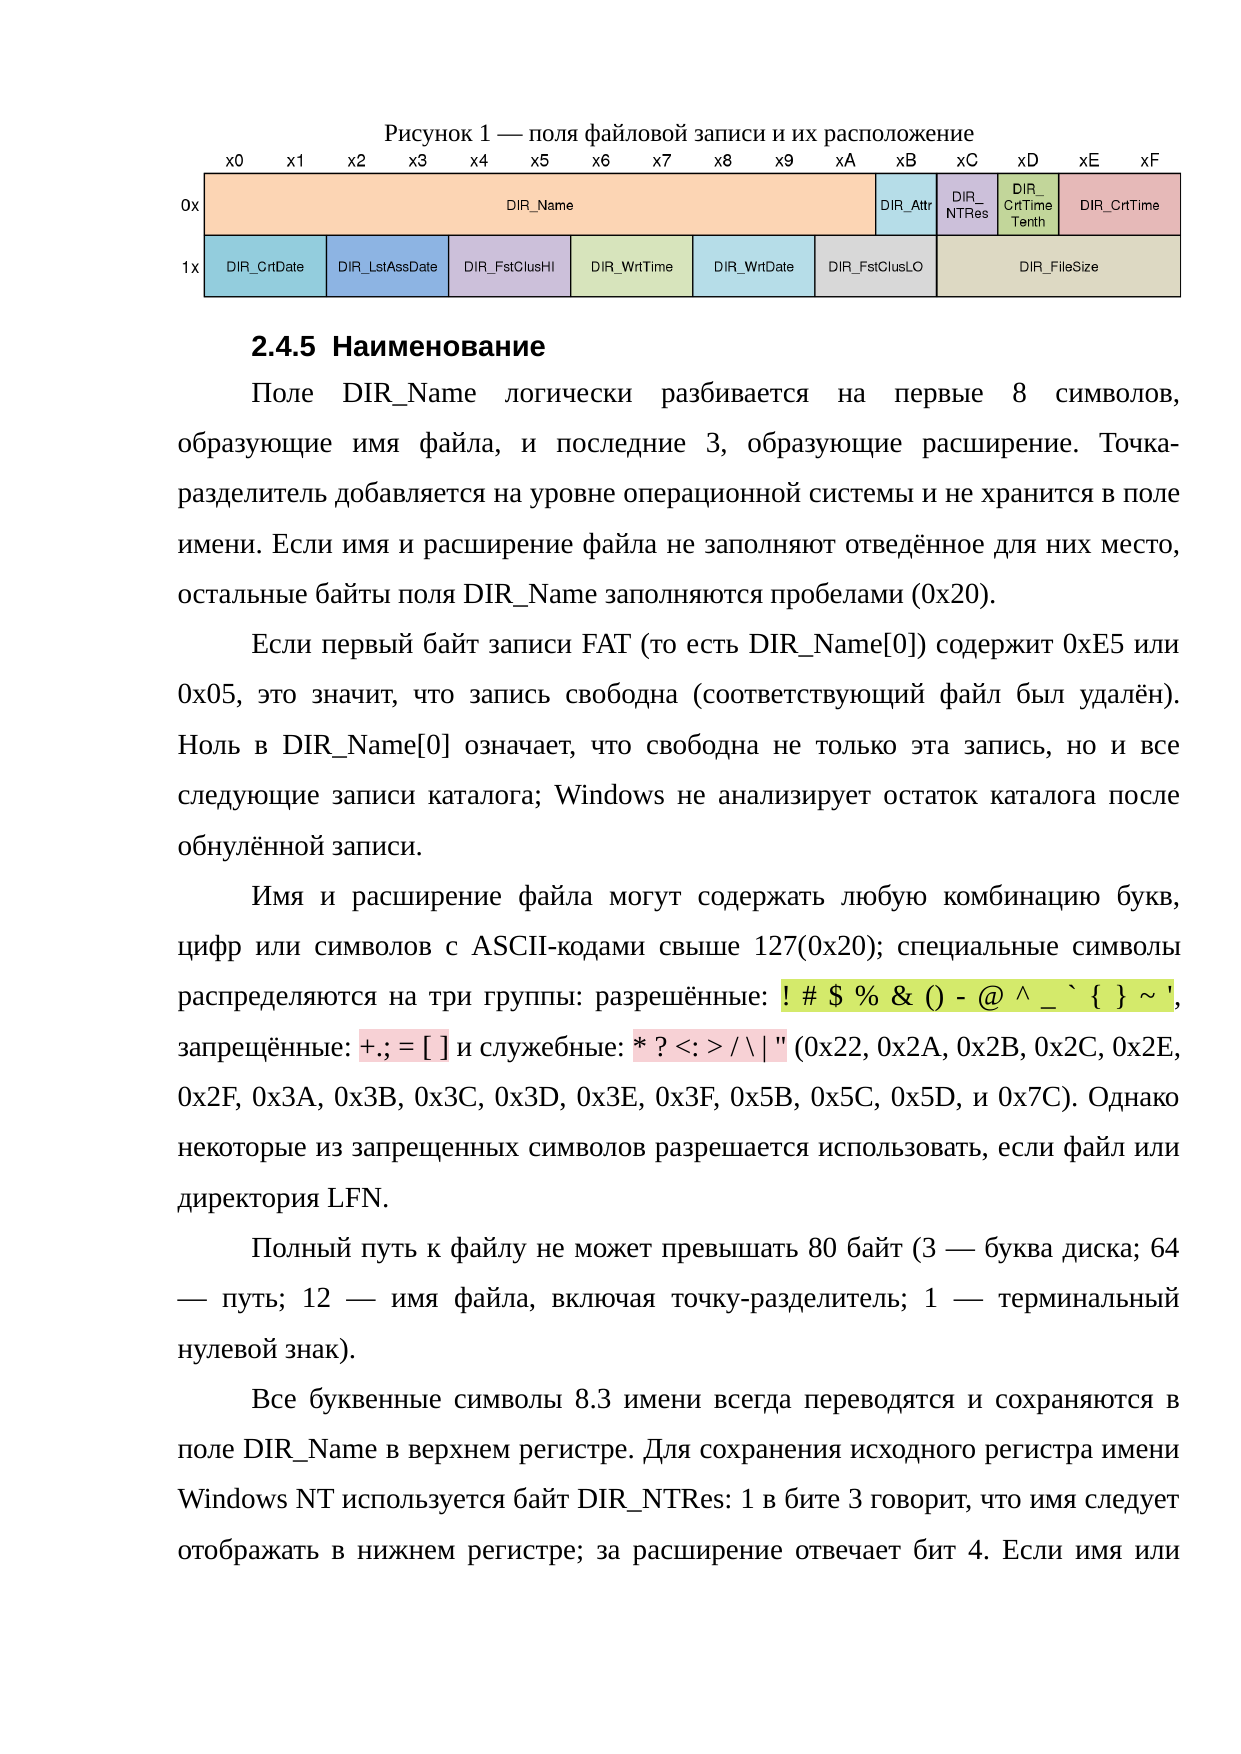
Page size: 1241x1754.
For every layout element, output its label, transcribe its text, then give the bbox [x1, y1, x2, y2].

text Поле DIR_Name логически разбивается на первые 8 символов, образующие имя файла, и последние 3, образующие расширение. Точка-разделитель добавляется на уровне операционной системы и не хранится в поле имени. Если имя и расширение файла не заполняют отведённое для них место, остальные байты поля DIR_Name заполняются пробелами (0x20). [177, 375, 1181, 609]
picture [177, 146, 1182, 298]
text Все буквенные символы 8.3 имени всегда переводятся и сохраняются в поле DIR_Name в верхнем регистре. Для сохранения исходного регистра имени Windows NT используется байт DIR_NTRes: 1 в бите 3 говорит, что имя следует отображать в нижнем регистре; за расширение отвечает бит 4. Если имя или [177, 1381, 1181, 1566]
text Имя и расширение файла могут содержать любую комбинацию букв, цифр или символов с ASCII-кодами свыше 127(0x20); специальные символы распределяются на три группы: разрешённые: ! # $ % & () - @ ^ _ ` { } ~ ', запрещённые: +.; = [ ] и служебные: * ? <: > / \ | " (0x22, 0x2A, 0x2B, 0x2C, 0x2E, 0x2F, 0x3A, 0x3B, 0x3C, 0x3D, 0x3E, 0x3F, 0x5B, 0x5C, 0x5D, и 0x7C). Однако некоторые из запрещенных символов разрешается использовать, если файл или директория LFN. [177, 878, 1181, 1213]
text Если первый байт записи FAT (то есть DIR_Name[0]) содержит 0xE5 или 0x05, это значит, что запись свободна (соответствующий файл был удалён). Ноль в DIR_Name[0] означает, что свободна не только эта запись, но и все следующие записи каталога; Windows не анализирует остаток каталога после обнулённой записи. [177, 626, 1181, 861]
text Рисунок 1 — поля файловой записи и их расположение [177, 118, 1181, 146]
subtitle 2.4.5 Наименование [177, 329, 1181, 362]
text Полный путь к файлу не может превышать 80 байт (3 — буква диска; 64 — путь; 12 — имя файла, включая точку-разделитель; 1 — терминальный нулевой знак). [177, 1230, 1181, 1364]
